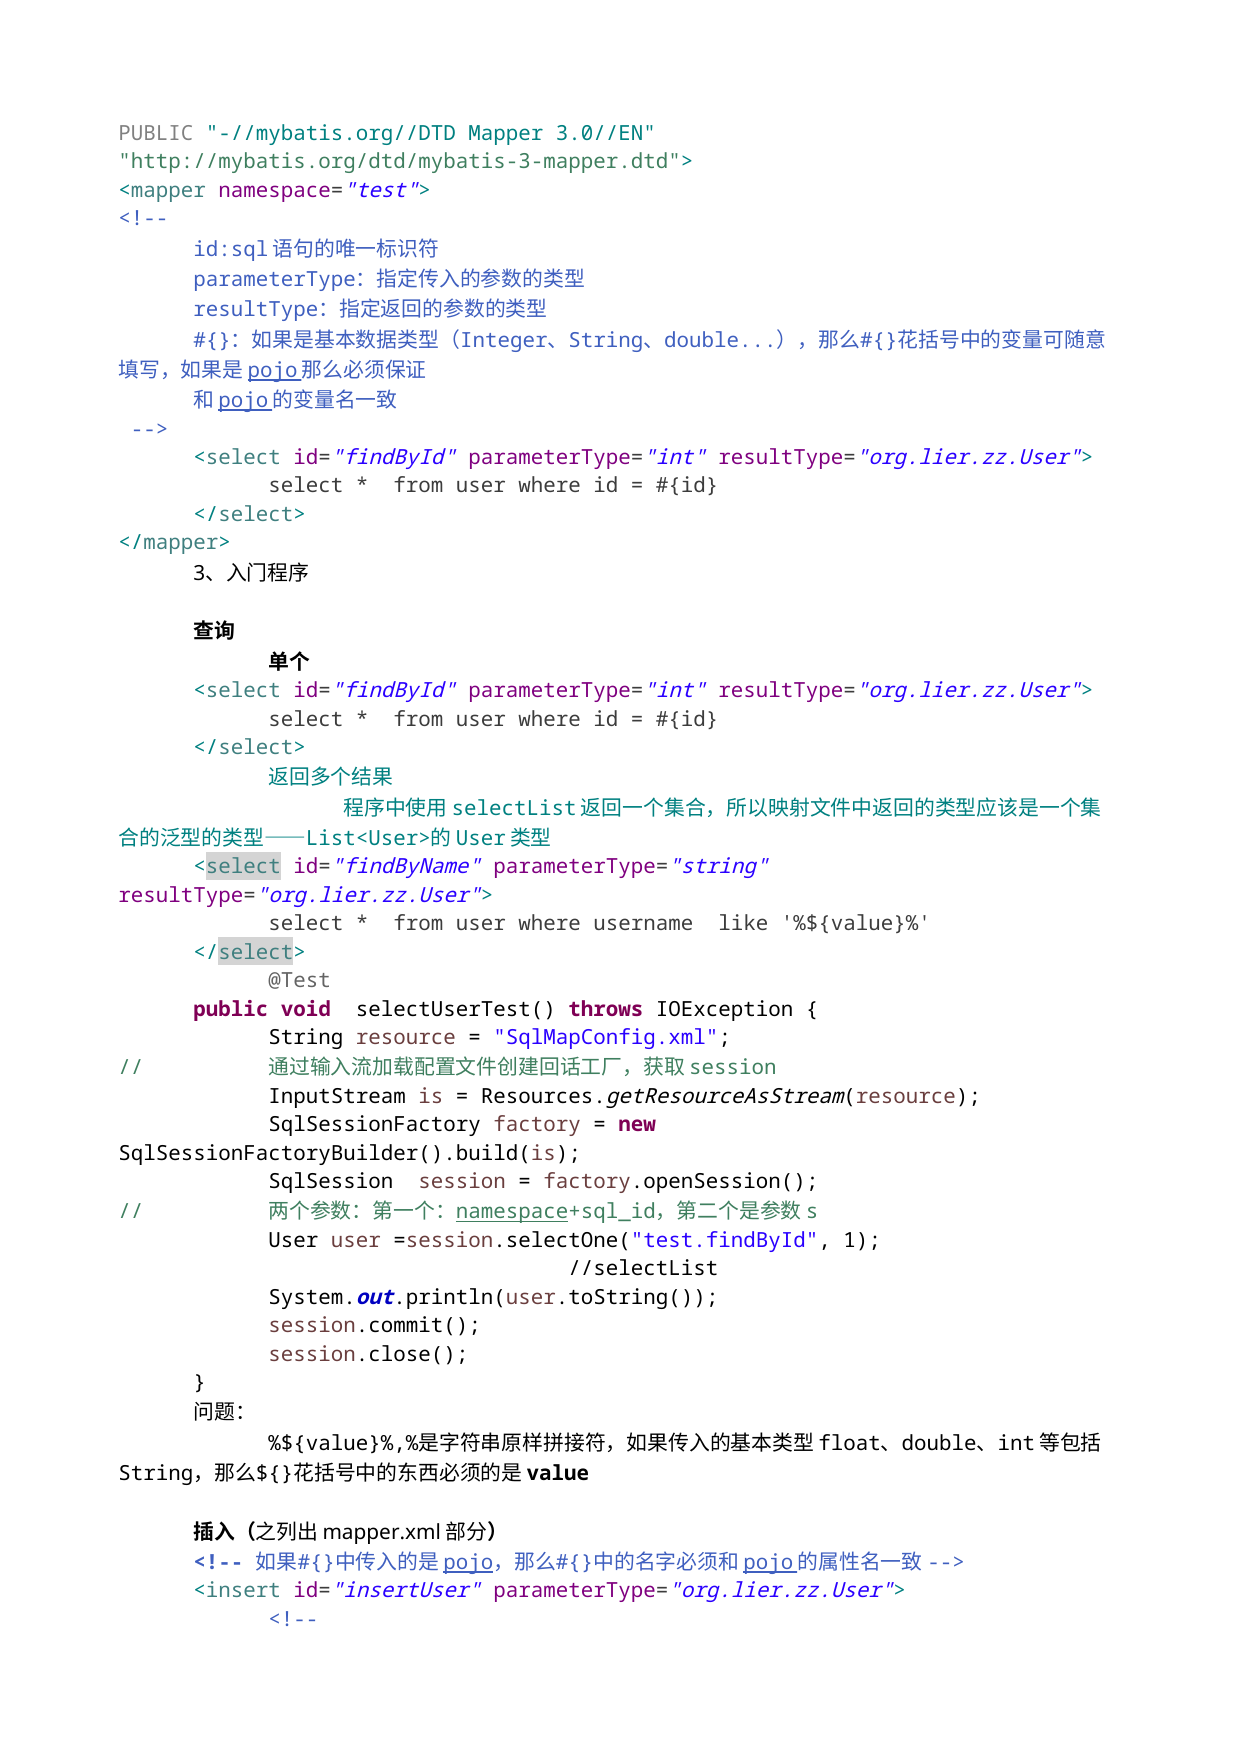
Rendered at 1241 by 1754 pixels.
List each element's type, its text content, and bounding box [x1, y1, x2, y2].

text <!-- [118, 203, 1122, 232]
text 3、入门程序 [118, 556, 1122, 586]
text #{}：如果是基本数据类型（Integer、String、double...），那么#{}花括号中的变量可随意填写，如果是pojo那么必须保证 [118, 323, 1122, 383]
text session.commit(); [118, 1310, 1122, 1339]
text <!-- [118, 1604, 1122, 1632]
text <select id="findById" parameterType="int" resultType="org.lier.zz.User"> [118, 442, 1122, 471]
text SqlSessionFactory factory = new SqlSessionFactoryBuilder().build(is); [118, 1109, 1122, 1166]
text </select> [118, 499, 1122, 527]
text } [118, 1367, 1122, 1396]
text SqlSession session = factory.openSession(); [118, 1166, 1122, 1195]
text "http://mybatis.org/dtd/mybatis-3-mapper.dtd"> [118, 147, 1122, 175]
text 返回多个结果 [118, 761, 1122, 791]
text <mapper namespace="test"> [118, 175, 1122, 203]
text </mapper> [118, 527, 1122, 556]
text resultType：指定返回的参数的类型 [118, 292, 1122, 323]
text 插入（之列出mapper.xml部分） [118, 1515, 1122, 1545]
text 问题： [118, 1396, 1122, 1426]
text <!-- 如果#{}中传入的是pojo，那么#{}中的名字必须和pojo的属性名一致 --> [118, 1545, 1122, 1576]
text %${value}%,%是字符串原样拼接符，如果传入的基本类型float、double、int等包括String，那么${}花括号中的东西必须的是value [118, 1426, 1122, 1487]
text </select> [118, 937, 1122, 965]
text 查询 [118, 615, 1122, 645]
text PUBLIC "-//mybatis.org//DTD Mapper 3.0//EN" [118, 118, 1122, 147]
text <select id="findById" parameterType="int" resultType="org.lier.zz.User"> [118, 675, 1122, 704]
text </select> [118, 732, 1122, 761]
text System.out.println(user.toString()); [118, 1282, 1122, 1310]
text 单个 [118, 645, 1122, 675]
text String resource = "SqlMapConfig.xml"; [118, 1022, 1122, 1051]
text // 通过输入流加载配置文件创建回话工厂，获取session [118, 1051, 1122, 1081]
text <select id="findByName" parameterType="string" resultType="org.lier.zz.User"> [118, 852, 1122, 908]
text 和pojo的变量名一致 [118, 383, 1122, 414]
text <insert id="insertUser" parameterType="org.lier.zz.User"> [118, 1576, 1122, 1604]
text User user =session.selectOne("test.findById", 1); [118, 1225, 1122, 1253]
text parameterType：指定传入的参数的类型 [118, 262, 1122, 292]
text //selectList [118, 1253, 1122, 1282]
text 程序中使用selectList返回一个集合，所以映射文件中返回的类型应该是一个集合的泛型的类型——List<User>的User类型 [118, 791, 1122, 852]
text public void selectUserTest() throws IOException { [118, 994, 1122, 1022]
text @Test [118, 965, 1122, 994]
text // 两个参数：第一个：namespace+sql_id，第二个是参数s [118, 1195, 1122, 1225]
text select * from user where id = #{id} [118, 471, 1122, 499]
text select * from user where id = #{id} [118, 704, 1122, 732]
text select * from user where username like '%${value}%' [118, 908, 1122, 937]
text InputStream is = Resources.getResourceAsStream(resource); [118, 1081, 1122, 1109]
text id:sql语句的唯一标识符 [118, 232, 1122, 262]
text --> [118, 414, 1122, 442]
text session.close(); [118, 1339, 1122, 1367]
